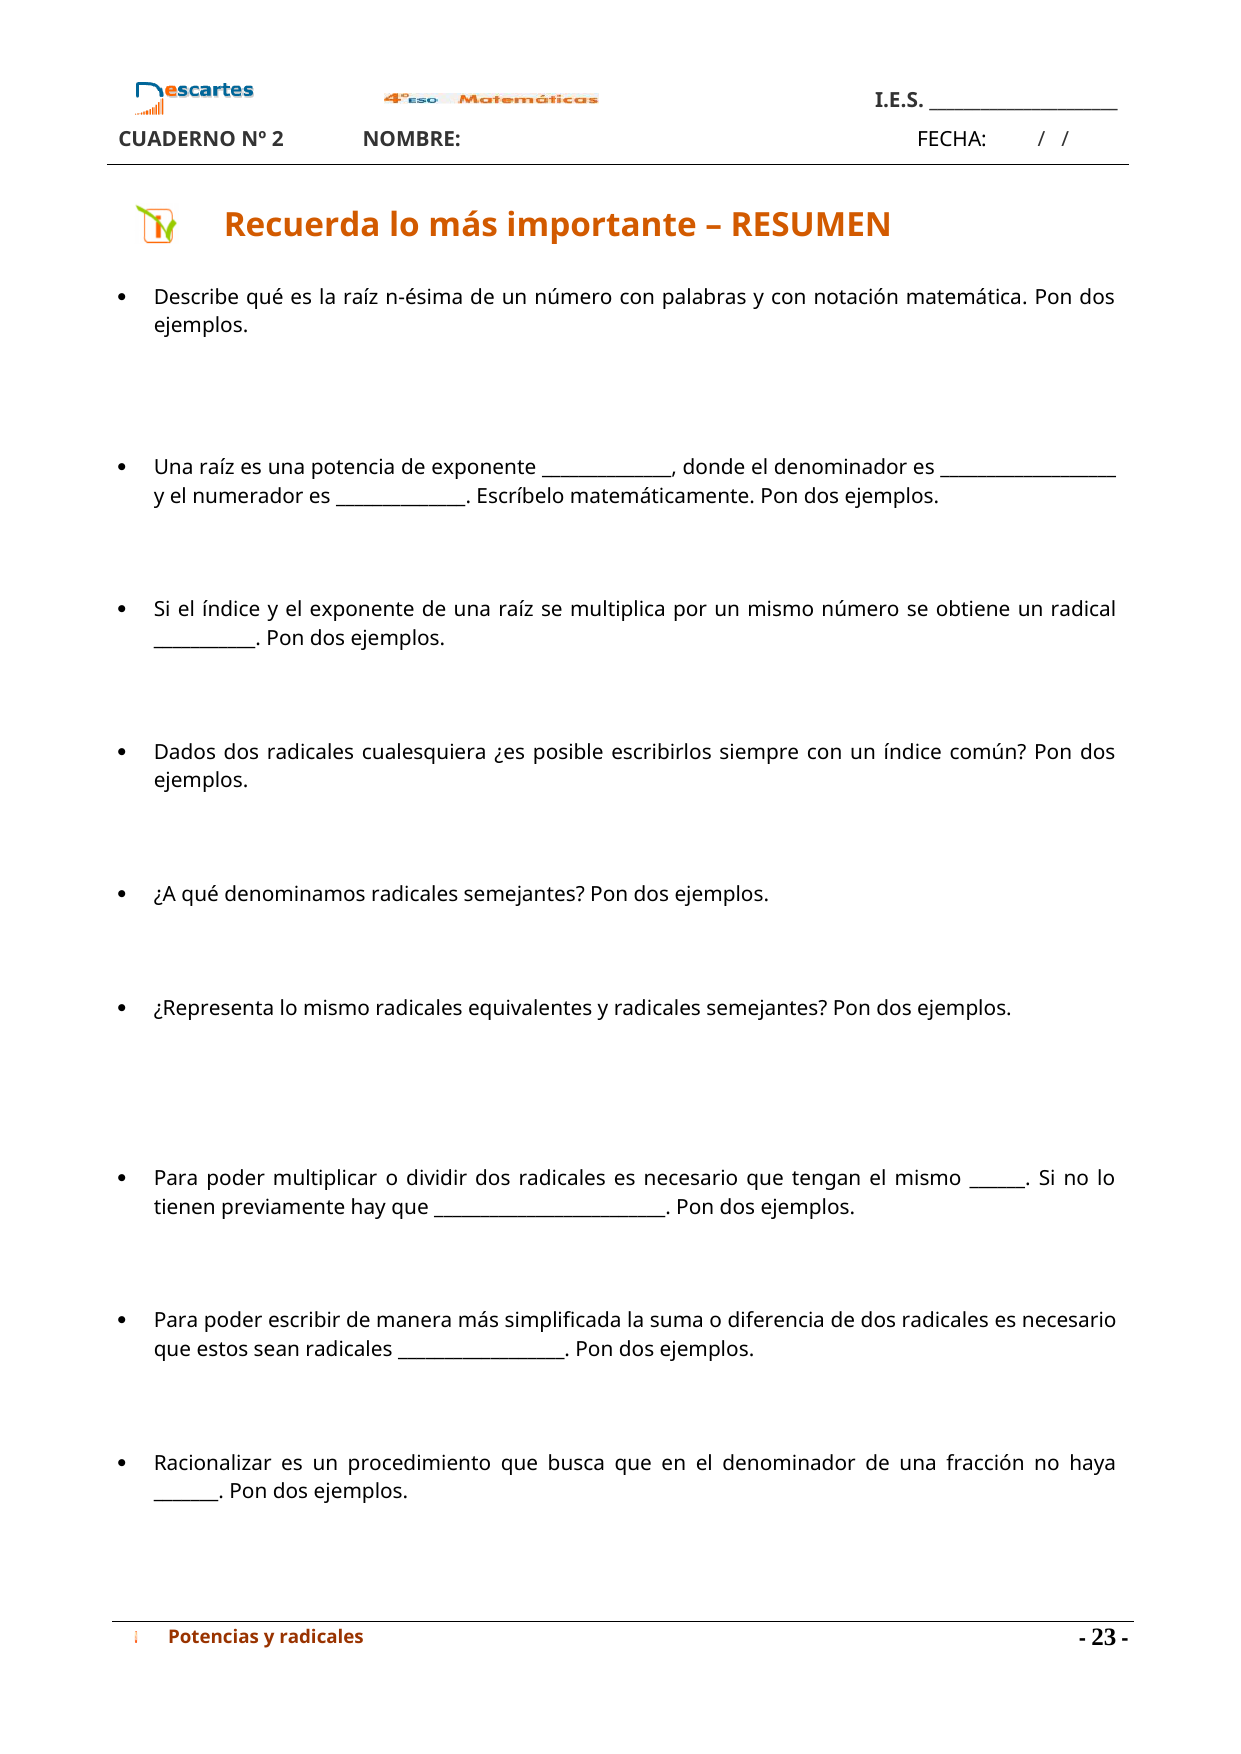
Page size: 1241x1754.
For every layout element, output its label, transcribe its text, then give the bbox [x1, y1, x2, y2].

table_header Recuerda lo más importante – RESUMEN [212, 194, 1129, 253]
picture [134, 203, 179, 244]
table_header Describe qué es la raíz n-ésima de un número con palabras y con notación matemática. Pon dos ejemplos. [107, 282, 1129, 452]
picture [134, 82, 257, 115]
table_cell Para poder multiplicar o dividir dos radicales es necesario que tengan el mismo ______. Si no lo tienen previamente hay que _________________________. Pon dos ejemplos. Para poder escribir de manera más simplificada la suma o diferencia de dos radicales es necesario que estos sean radicales __________________. Pon dos ejemplos. Racionalizar es un procedimiento que busca que en el denominador de una fracción no haya _______. Pon dos ejemplos. [107, 1135, 1129, 1618]
picture [134, 1631, 138, 1643]
table_cell Una raíz es una potencia de exponente ______________, donde el denominador es ___________________ y el numerador es ______________. Escríbelo matemáticamente. Pon dos ejemplos. Si el índice y el exponente de una raíz se multiplica por un mismo número se obtiene un radical ___________. Pon dos ejemplos. Dados dos radicales cualesquiera ¿es posible escribirlos siempre con un índice común? Pon dos ejemplos. ¿A qué denominamos radicales semejantes? Pon dos ejemplos. ¿Representa lo mismo radicales equivalentes y radicales semejantes? Pon dos ejemplos. [107, 453, 1129, 1135]
table_header [107, 194, 212, 253]
picture [384, 93, 599, 105]
